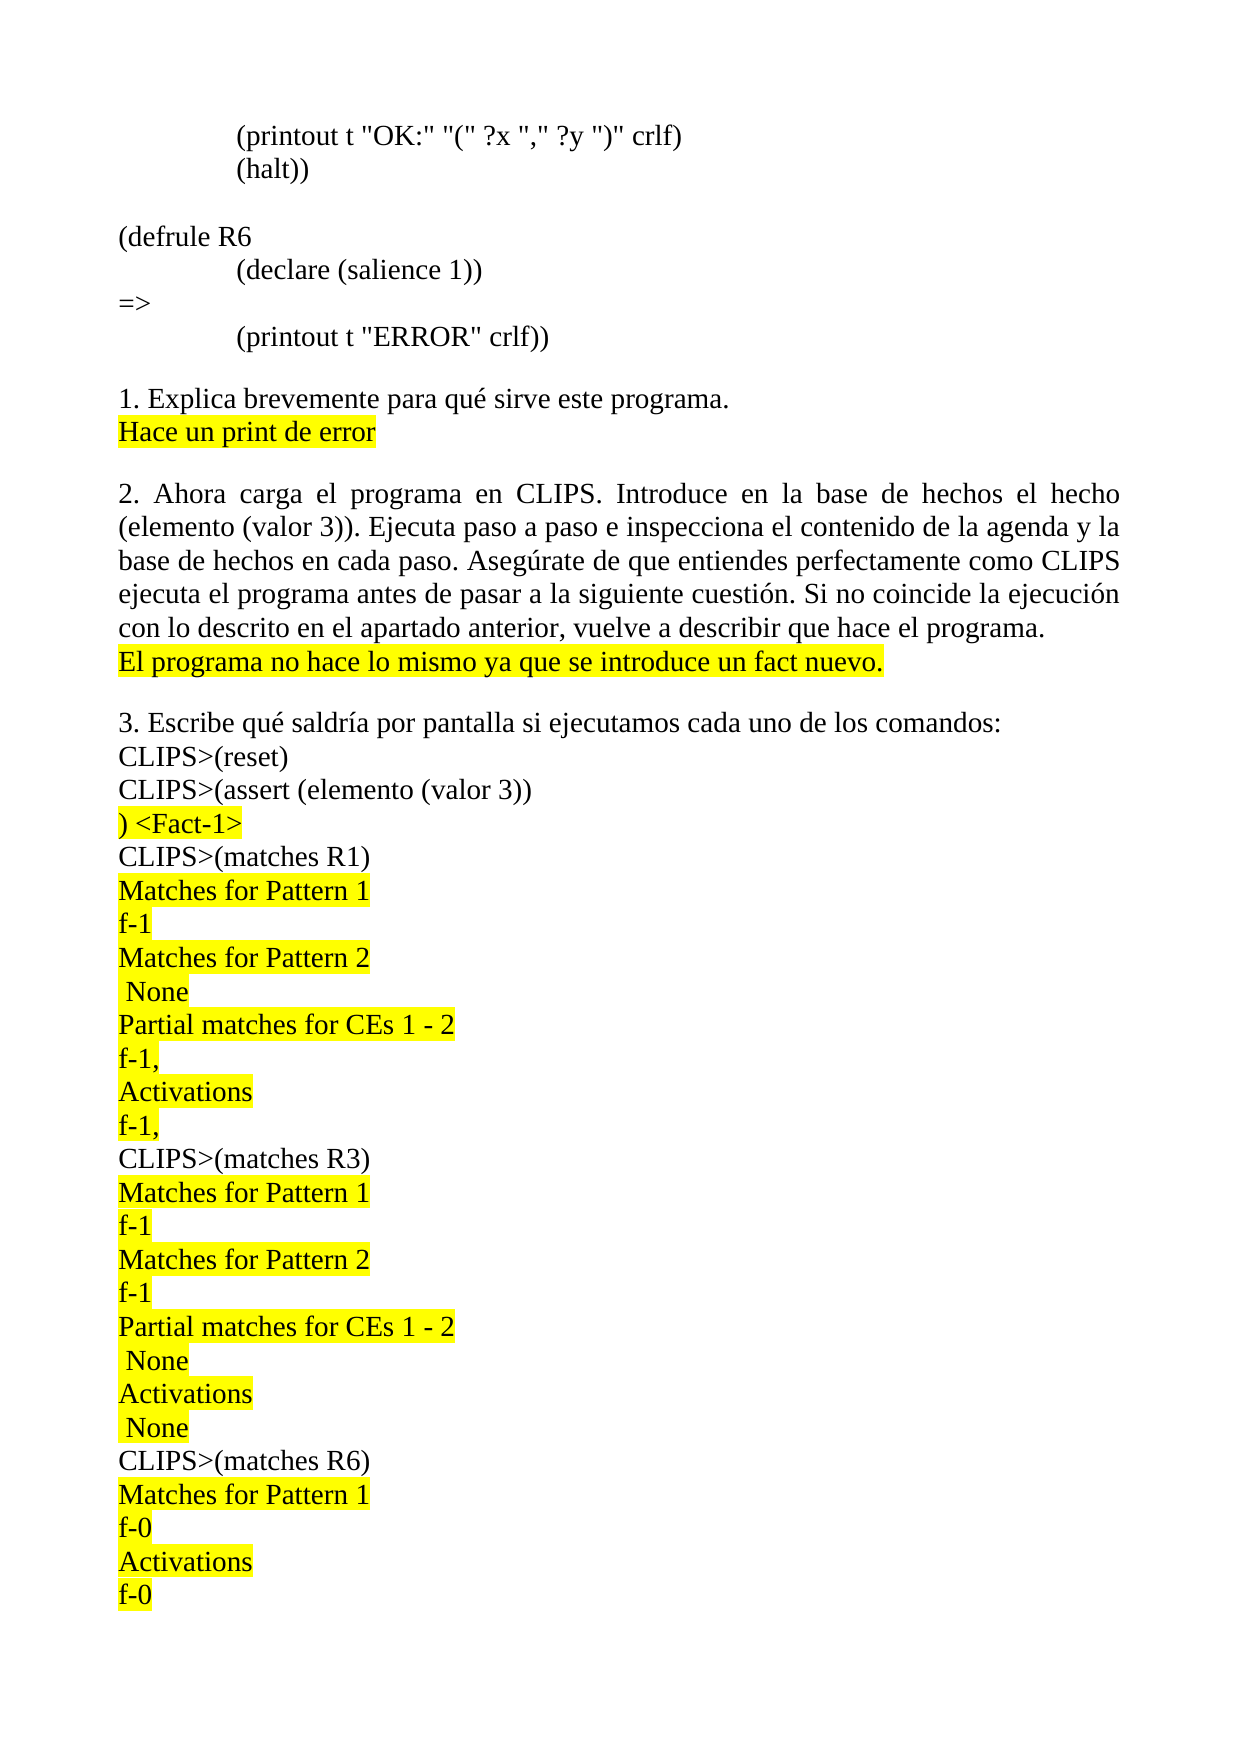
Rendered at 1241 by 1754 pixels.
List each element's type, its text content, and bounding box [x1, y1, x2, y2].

text Partial matches for CEs 1 - 2 [118, 1007, 1122, 1041]
text CLIPS>(matches R3) [118, 1141, 1122, 1175]
text f-1, [118, 1108, 1122, 1141]
text Partial matches for CEs 1 - 2 [118, 1309, 1122, 1343]
text Activations [118, 1544, 1122, 1577]
text El programa no hace lo mismo ya que se introduce un fact nuevo. [118, 644, 1122, 677]
text CLIPS>(assert (elemento (valor 3)) [118, 772, 1122, 806]
text None [118, 1410, 1122, 1443]
text None [118, 974, 1122, 1007]
text Activations [118, 1074, 1122, 1108]
text f-1 [118, 1208, 1122, 1242]
text (defrule R6 [118, 219, 1122, 252]
text Hace un print de error [118, 414, 1122, 448]
text CLIPS>(matches R6) [118, 1443, 1122, 1477]
text f-1, [118, 1041, 1122, 1074]
text 1. Explica brevemente para qué sirve este programa. [118, 381, 1122, 414]
text => [118, 286, 1122, 319]
text Matches for Pattern 1 [118, 1477, 1122, 1510]
text ) <Fact-1> [118, 806, 1122, 839]
text (printout t "OK:" "(" ?x "," ?y ")" crlf) [118, 118, 1122, 152]
text Matches for Pattern 1 [118, 1175, 1122, 1208]
text 3. Escribe qué saldría por pantalla si ejecutamos cada uno de los comandos: [118, 705, 1122, 739]
text Matches for Pattern 2 [118, 940, 1122, 974]
text f-0 [118, 1510, 1122, 1544]
text 2. Ahora carga el programa en CLIPS. Introduce en la base de hechos el hecho (elemento (valor 3)). Ejecuta paso a paso e inspecciona el contenido de la agenda y la base de hechos en cada paso. Asegúrate de que entiendes perfectamente como CLIPS ejecuta el programa antes de pasar a la siguiente cuestión. Si no coincide la ejecución con lo descrito en el apartado anterior, vuelve a describir que hace el programa. [118, 476, 1122, 644]
text (printout t "ERROR" crlf)) [118, 319, 1122, 353]
text None [118, 1343, 1122, 1376]
text Matches for Pattern 2 [118, 1242, 1122, 1276]
text f-1 [118, 907, 1122, 940]
text f-1 [118, 1276, 1122, 1309]
text (declare (salience 1)) [118, 252, 1122, 286]
text Activations [118, 1376, 1122, 1410]
text f-0 [118, 1577, 1122, 1611]
text CLIPS>(matches R1) [118, 839, 1122, 873]
text Matches for Pattern 1 [118, 873, 1122, 907]
text CLIPS>(reset) [118, 739, 1122, 772]
text (halt)) [118, 152, 1122, 185]
